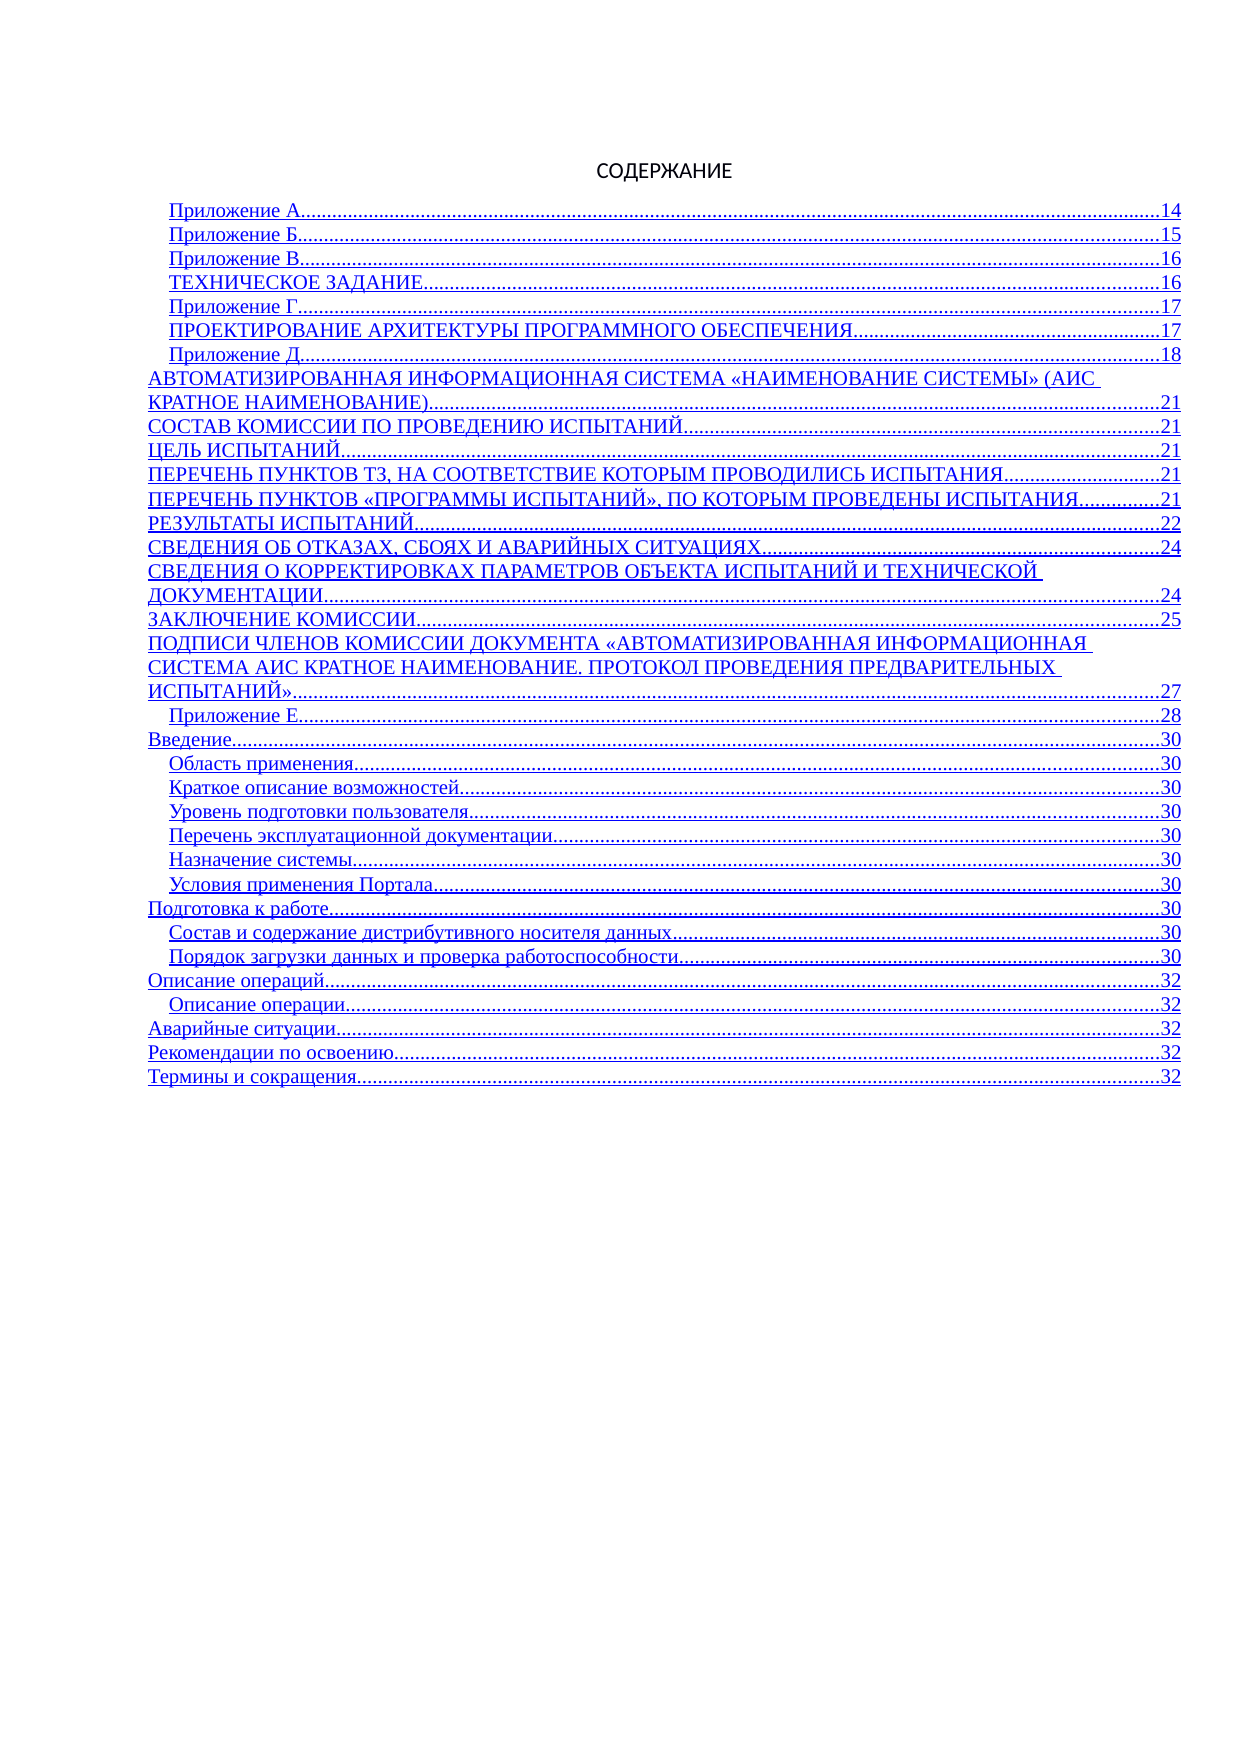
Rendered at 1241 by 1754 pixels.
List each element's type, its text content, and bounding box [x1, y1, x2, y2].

text Условия применения Портала 30 [168, 871, 1181, 892]
text ПЕРЕЧЕНЬ ПУНКТОВ «ПРОГРАММЫ ИСПЫТАНИЙ», ПО КОТОРЫМ ПРОВЕДЕНЫ ИСПЫТАНИЯ 21 [148, 486, 1181, 507]
text ТЕХНИЧЕСКОЕ ЗАДАНИЕ 16 [168, 270, 1181, 291]
text СВЕДЕНИЯ ОБ ОТКАЗАХ, СБОЯХ И АВАРИЙНЫХ СИТУАЦИЯХ 24 [148, 534, 1181, 555]
text Приложение А 14 [168, 198, 1181, 219]
text Приложение Д 18 [168, 342, 1181, 363]
text Термины и сокращения 32 [148, 1064, 1181, 1085]
text Состав и содержание дистрибутивного носителя данных 30 [168, 919, 1181, 940]
text Приложение Г 17 [168, 294, 1181, 315]
text СОСТАВ КОМИССИИ ПО ПРОВЕДЕНИЮ ИСПЫТАНИЙ 21 [148, 414, 1181, 435]
text ПЕРЕЧЕНЬ ПУНКТОВ ТЗ, НА СООТВЕТСТВИЕ КОТОРЫМ ПРОВОДИЛИСЬ ИСПЫТАНИЯ 21 [148, 462, 1181, 483]
text Порядок загрузки данных и проверка работоспособности 30 [168, 944, 1181, 964]
text СВЕДЕНИЯ О КОРРЕКТИРОВКАХ ПАРАМЕТРОВ ОБЪЕКТА ИСПЫТАНИЙ И ТЕХНИЧЕСКОЙ ДОКУМЕНТАЦИИ 24 [148, 559, 1181, 604]
text АВТОМАТИЗИРОВАННАЯ ИНФОРМАЦИОННАЯ СИСТЕМА «НАИМЕНОВАНИЕ СИСТЕМЫ» (АИС КРАТНОЕ НАИМЕНОВАНИЕ) 21 [148, 366, 1181, 411]
text Область применения 30 [168, 751, 1181, 772]
text ПОДПИСИ ЧЛЕНОВ КОМИССИИ ДОКУМЕНТА «АВТОМАТИЗИРОВАННАЯ ИНФОРМАЦИОННАЯ СИСТЕМА АИС КРАТНОЕ НАИМЕНОВАНИЕ. ПРОТОКОЛ ПРОВЕДЕНИЯ ПРЕДВАРИТЕЛЬНЫХ ИСПЫТАНИЙ» 27 [148, 631, 1181, 700]
text Приложение Б 15 [168, 222, 1181, 243]
text ПРОЕКТИРОВАНИЕ АРХИТЕКТУРЫ ПРОГРАММНОГО ОБЕСПЕЧЕНИЯ 17 [168, 318, 1181, 339]
text Назначение системы 30 [168, 847, 1181, 868]
text Перечень эксплуатационной документации 30 [168, 823, 1181, 844]
text Рекомендации по освоению 32 [148, 1040, 1181, 1061]
text СОДЕРЖАНИЕ [148, 156, 1181, 184]
text Аварийные ситуации 32 [148, 1016, 1181, 1037]
text Подготовка к работе 30 [148, 896, 1181, 916]
text Приложение В 16 [168, 246, 1181, 267]
text РЕЗУЛЬТАТЫ ИСПЫТАНИЙ 22 [148, 511, 1181, 531]
text Уровень подготовки пользователя 30 [168, 799, 1181, 820]
text Описание операции 32 [168, 992, 1181, 1013]
text ЗАКЛЮЧЕНИЕ КОМИССИИ 25 [148, 607, 1181, 628]
text Краткое описание возможностей 30 [168, 775, 1181, 796]
text Приложение Е 28 [168, 703, 1181, 724]
text ЦЕЛЬ ИСПЫТАНИЙ 21 [148, 438, 1181, 459]
text Описание операций 32 [148, 968, 1181, 989]
text Введение 30 [148, 727, 1181, 748]
